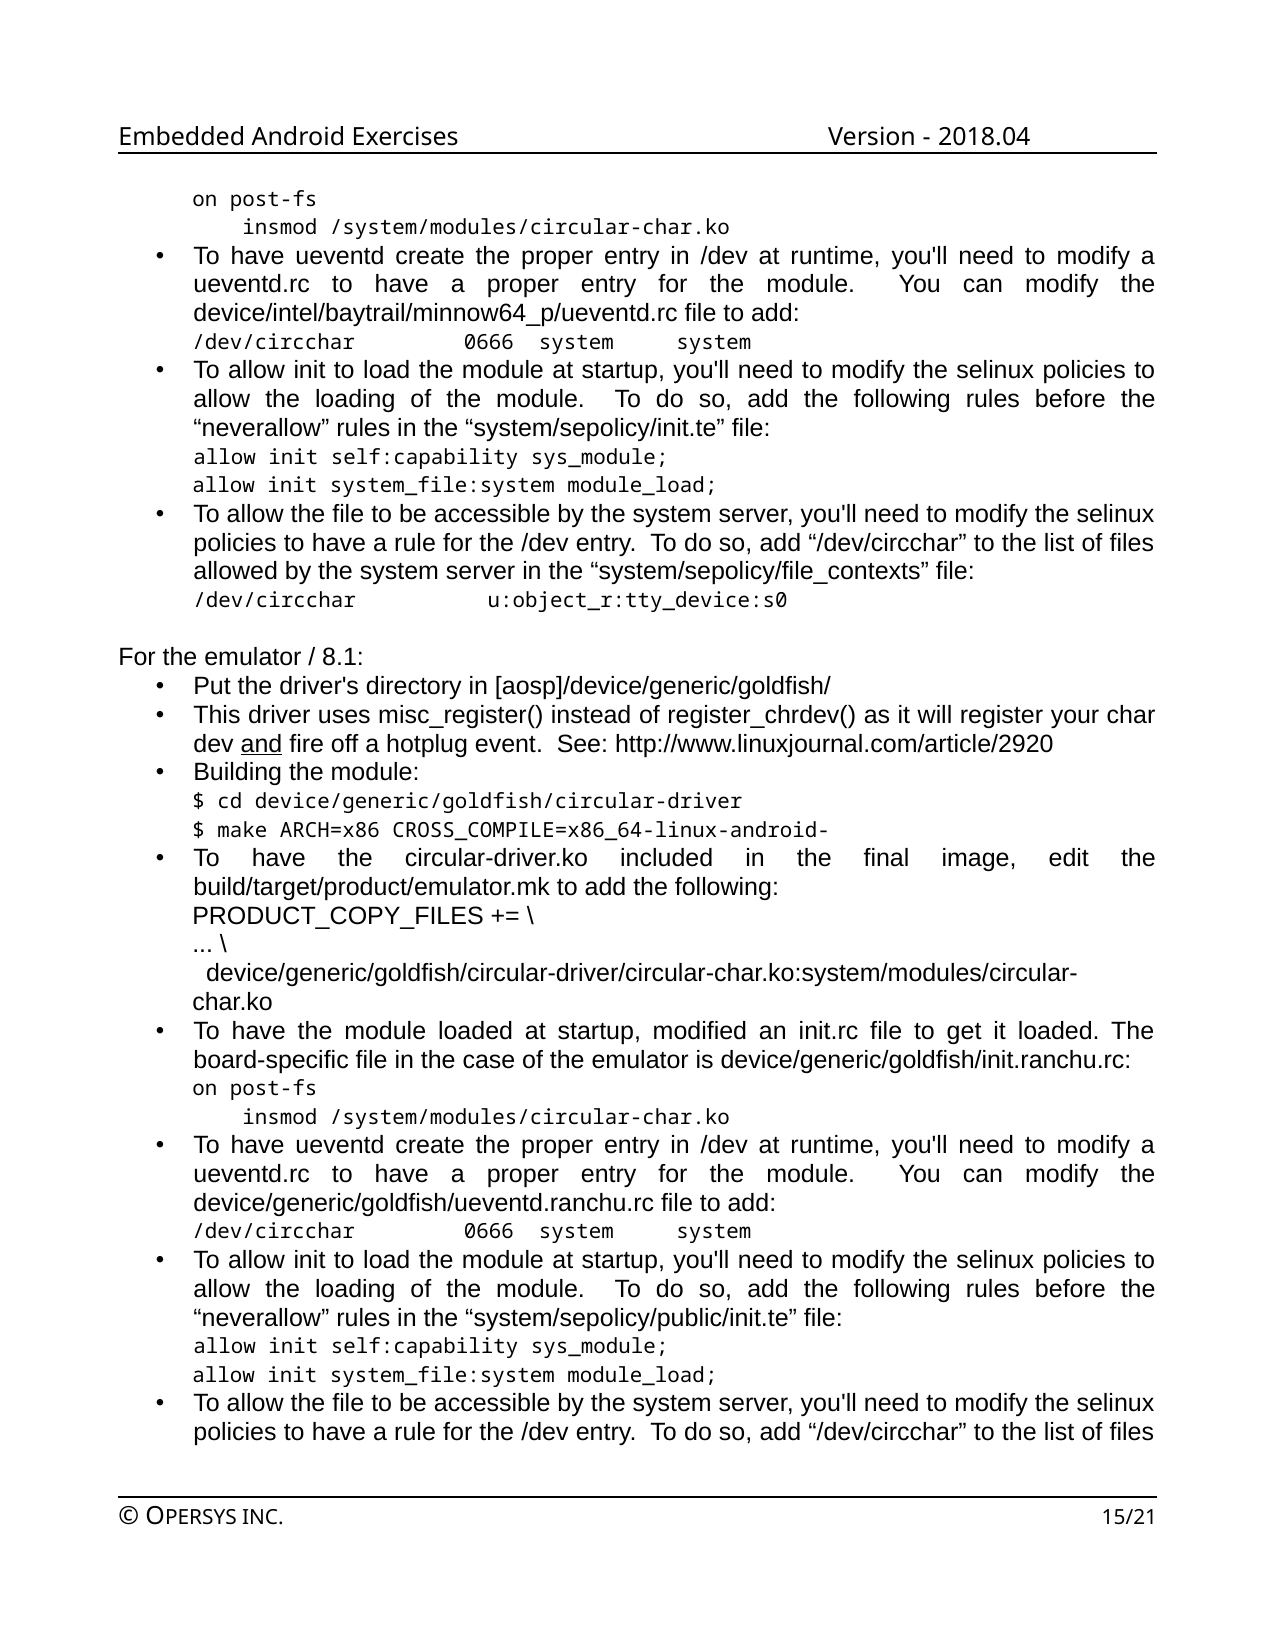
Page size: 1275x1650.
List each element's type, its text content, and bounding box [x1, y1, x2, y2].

list Put the driver's directory in [aosp]/device/generic/goldfish/ [156, 671, 1157, 700]
text on post-fs [192, 184, 1157, 212]
list allow init self:capability sys_module; [156, 442, 1157, 470]
text $ make ARCH=x86 CROSS_COMPILE=x86_64-linux-android- [192, 815, 1157, 843]
list To allow the file to be accessible by the system server, you'll need to modify the selinux policies to have a rule for the /dev entry. To do so, add “/dev/circchar” to the list of files allowed by the system server in the “system/sepolicy/file_contexts” file: [156, 499, 1157, 585]
list This driver uses misc_register() instead of register_chrdev() as it will register your char dev and fire off a hotplug event. See: http://www.linuxjournal.com/article/2920 [156, 700, 1157, 757]
text PRODUCT_COPY_FILES += \ [192, 901, 1157, 929]
text on post-fs [192, 1073, 1157, 1102]
text /dev/circchar 0666 system system [192, 327, 1157, 355]
list To allow init to load the module at startup, you'll need to modify the selinux policies to allow the loading of the module. To do so, add the following rules before the “neverallow” rules in the “system/sepolicy/init.te” file: [156, 355, 1157, 442]
list To have the circular-driver.ko included in the final image, edit the build/target/product/emulator.mk to add the following: [156, 843, 1157, 901]
list To allow the file to be accessible by the system server, you'll need to modify the selinux policies to have a rule for the /dev entry. To do so, add “/dev/circchar” to the list of files [156, 1388, 1157, 1446]
text /dev/circchar 0666 system system [192, 1217, 1157, 1245]
text insmod /system/modules/circular-char.ko [192, 212, 1157, 241]
list To have ueventd create the proper entry in /dev at runtime, you'll need to modify a ueventd.rc to have a proper entry for the module. You can modify the device/generic/goldfish/ueventd.ranchu.rc file to add: [156, 1130, 1157, 1217]
list To have ueventd create the proper entry in /dev at runtime, you'll need to modify a ueventd.rc to have a proper entry for the module. You can modify the device/intel/baytrail/minnow64_p/ueventd.rc file to add: [156, 241, 1157, 327]
text allow init system_file:system module_load; [192, 470, 1157, 499]
list /dev/circchar u:object_r:tty_device:s0 [156, 585, 1157, 613]
text $ cd device/generic/goldfish/circular-driver [192, 786, 1157, 815]
list To have the module loaded at startup, modified an init.rc file to get it loaded. The board-specific file in the case of the emulator is device/generic/goldfish/init.ranchu.rc: [156, 1016, 1157, 1073]
text device/generic/goldfish/circular-driver/circular-char.ko:system/modules/circular-char.ko [192, 958, 1157, 1016]
list To allow init to load the module at startup, you'll need to modify the selinux policies to allow the loading of the module. To do so, add the following rules before the “neverallow” rules in the “system/sepolicy/public/init.te” file: [156, 1245, 1157, 1331]
list allow init self:capability sys_module; [156, 1331, 1157, 1360]
list Building the module: [156, 757, 1157, 786]
text For the emulator / 8.1: [118, 642, 1157, 671]
text ... \ [192, 929, 1157, 958]
text allow init system_file:system module_load; [192, 1360, 1157, 1388]
text insmod /system/modules/circular-char.ko [192, 1102, 1157, 1130]
